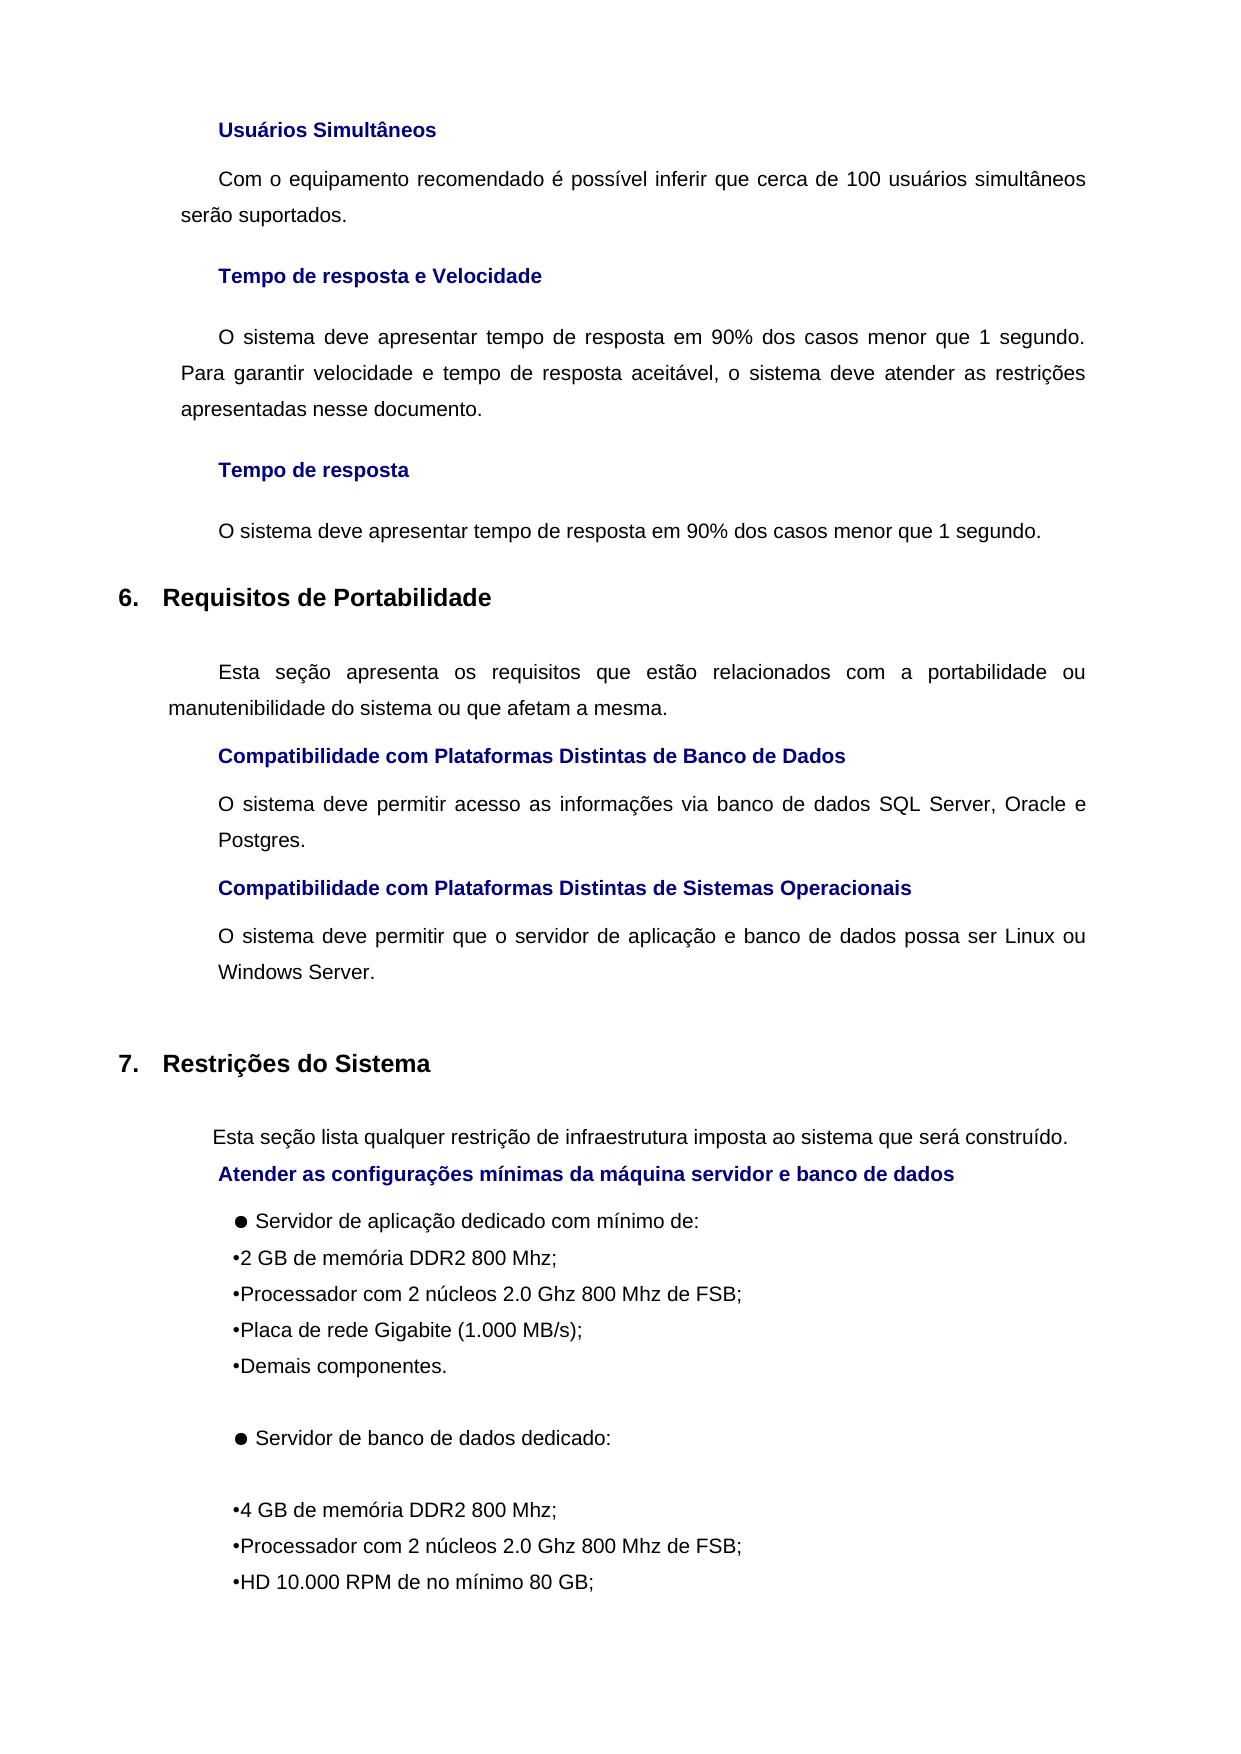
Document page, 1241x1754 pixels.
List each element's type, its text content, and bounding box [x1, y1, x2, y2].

text Atender as configurações mínimas da máquina servidor e banco de dados [181, 1161, 1087, 1185]
text Compatibilidade com Plataformas Distintas de Banco de Dados [181, 744, 1087, 768]
subtitle Requisitos de Portabilidade [118, 583, 1087, 612]
subtitle Restrições do Sistema [118, 1049, 1087, 1077]
list Placa de rede Gigabite (1.000 MB/s); [233, 1317, 1087, 1342]
text O sistema deve apresentar tempo de resposta em 90% dos casos menor que 1 segundo. [181, 519, 1087, 543]
list Processador com 2 núcleos 2.0 Ghz 800 Mhz de FSB; [233, 1281, 1087, 1306]
list 4 GB de memória DDR2 800 Mhz; [233, 1497, 1087, 1522]
text Tempo de resposta e Velocidade [181, 264, 1087, 288]
list Servidor de banco de dados dedicado: [233, 1426, 1087, 1449]
text O sistema deve permitir que o servidor de aplicação e banco de dados possa ser Linux ou Windows Server. [218, 924, 1087, 984]
list 2 GB de memória DDR2 800 Mhz; [233, 1245, 1087, 1269]
text Esta seção lista qualquer restrição de infraestrutura imposta ao sistema que será construído. [168, 1125, 1087, 1149]
text Usuários Simultâneos [181, 118, 1087, 142]
text Compatibilidade com Plataformas Distintas de Sistemas Operacionais [181, 876, 1087, 900]
text Esta seção apresenta os requisitos que estão relacionados com a portabilidade ou manutenibilidade do sistema ou que afetam a mesma. [168, 659, 1087, 719]
text Com o equipamento recomendado é possível inferir que cerca de 100 usuários simultâneos serão suportados. [181, 167, 1087, 227]
list HD 10.000 RPM de no mínimo 80 GB; [233, 1569, 1087, 1594]
text O sistema deve permitir acesso as informações via banco de dados SQL Server, Oracle e Postgres. [218, 792, 1087, 852]
list Demais componentes. [233, 1353, 1087, 1378]
list Processador com 2 núcleos 2.0 Ghz 800 Mhz de FSB; [233, 1533, 1087, 1558]
text O sistema deve apresentar tempo de resposta em 90% dos casos menor que 1 segundo. Para garantir velocidade e tempo de resposta aceitável, o sistema deve atender as restrições apresentadas nesse documento. [181, 325, 1087, 421]
text Tempo de resposta [181, 458, 1087, 482]
list Servidor de aplicação dedicado com mínimo de: [233, 1209, 1087, 1233]
